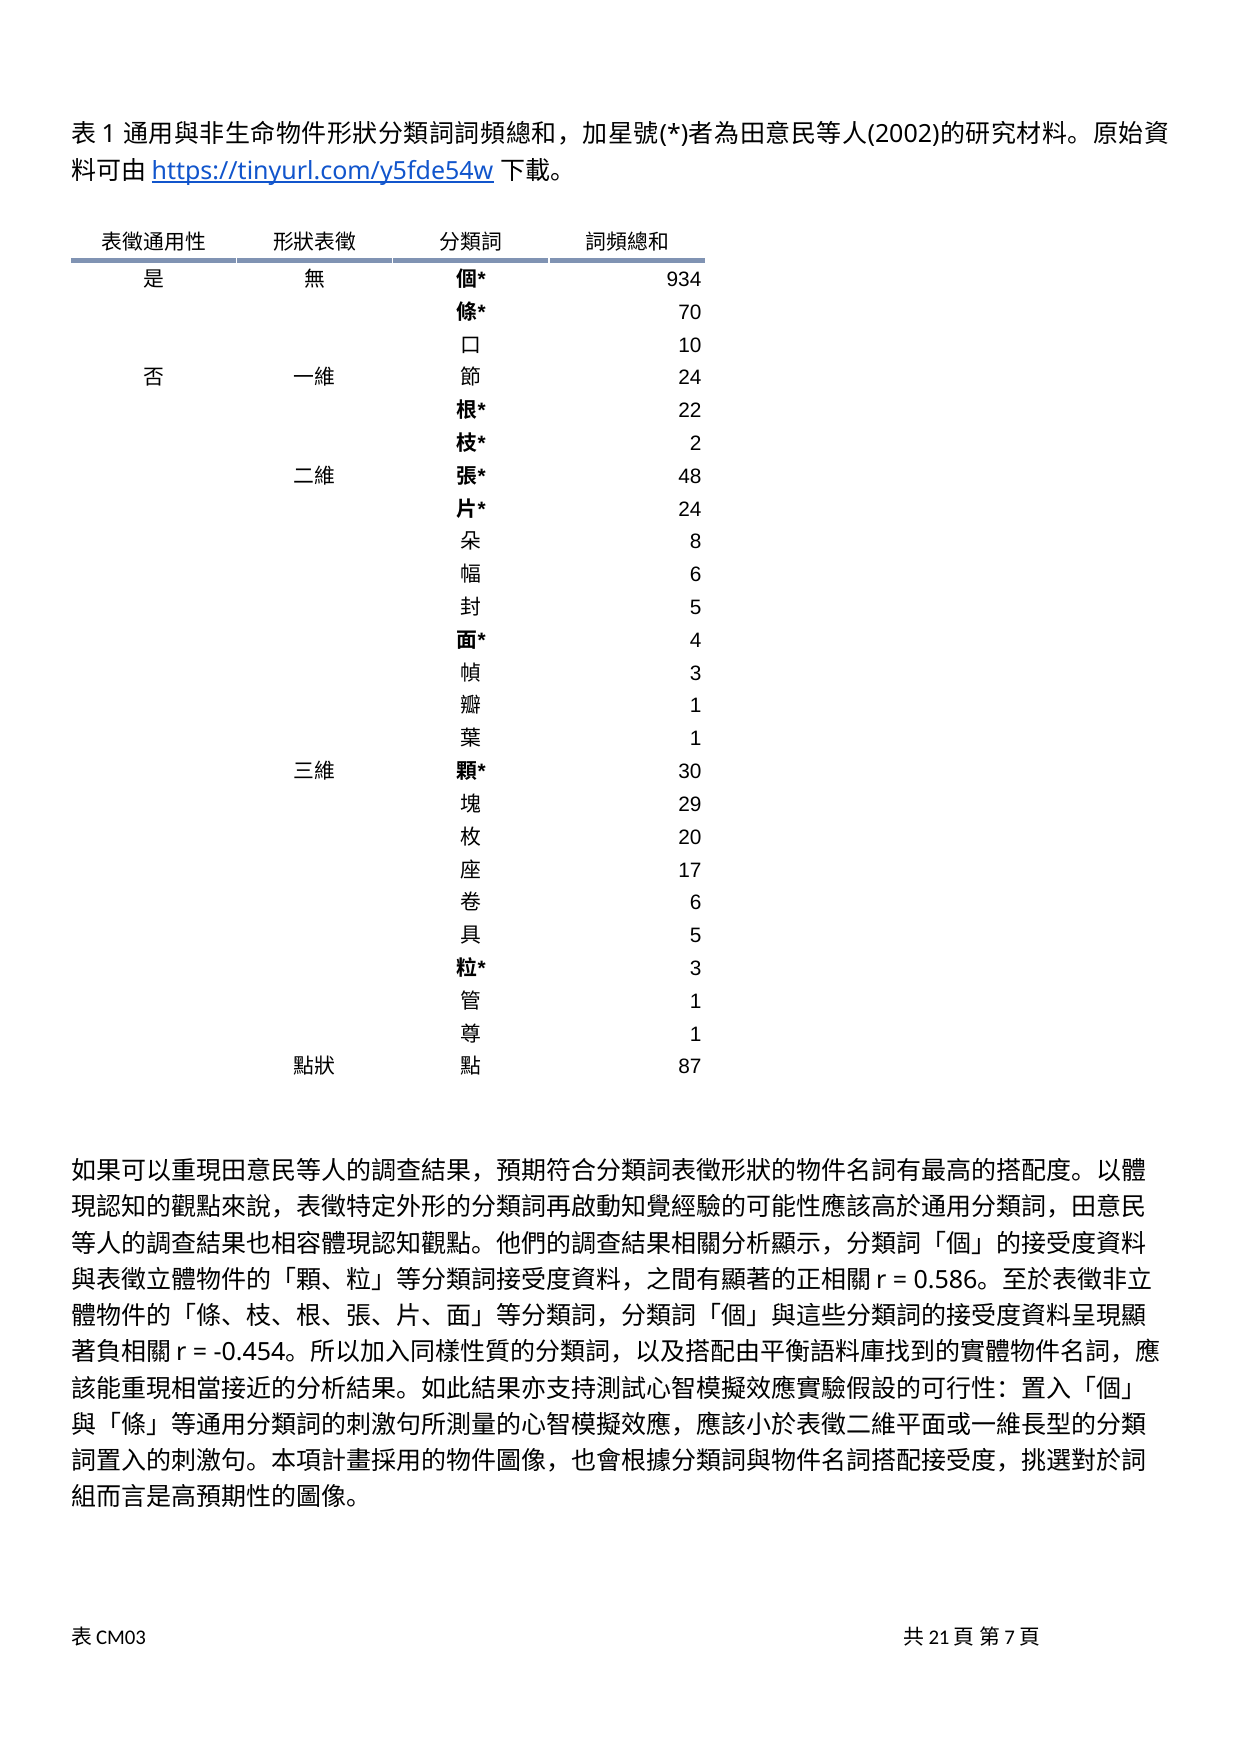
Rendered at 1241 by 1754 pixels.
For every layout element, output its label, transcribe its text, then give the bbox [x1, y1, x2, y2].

table_cell 30 [550, 754, 705, 787]
table_cell 3 [550, 951, 705, 984]
table_cell [237, 623, 392, 656]
table_cell 尊 [393, 1017, 548, 1049]
table_cell 片* [393, 492, 548, 524]
table_cell 1 [550, 1017, 705, 1049]
table_cell 顆* [393, 754, 548, 787]
table_cell 17 [550, 853, 705, 886]
table_header 分類詞 [393, 220, 549, 258]
table_cell [237, 853, 392, 886]
table_cell 枚 [393, 820, 548, 853]
table_cell [237, 426, 392, 459]
table_cell 1 [550, 984, 705, 1017]
table_cell [237, 886, 392, 918]
table_cell 24 [550, 361, 705, 393]
table_cell 粒* [393, 951, 548, 984]
table_cell 5 [550, 590, 705, 623]
table_cell 1 [550, 721, 705, 754]
table_cell [237, 918, 392, 951]
table_cell 幀 [393, 656, 548, 689]
table_cell 934 [550, 263, 705, 295]
table_cell [71, 525, 236, 557]
table_cell [71, 1050, 236, 1082]
table_cell 29 [550, 787, 705, 820]
table_cell 幅 [393, 558, 548, 590]
text 表1 通用與非生命物件形狀分類詞詞頻總和，加星號(*)者為田意民等人(2002)的研究材料。原始資料可由 https://tinyurl.com/y5fde54w 下載。 [71, 114, 1169, 186]
table_cell [71, 721, 236, 754]
table_cell 4 [550, 623, 705, 656]
table_cell [71, 689, 236, 721]
table_cell [71, 393, 236, 426]
table_cell 70 [550, 295, 705, 328]
table_cell [237, 590, 392, 623]
table_cell 24 [550, 492, 705, 524]
table_cell 6 [550, 886, 705, 918]
table_header 表徵通用性 [71, 220, 236, 258]
table_cell [71, 754, 236, 787]
table_cell 枝* [393, 426, 548, 459]
table_cell 張* [393, 459, 548, 492]
table_cell [237, 656, 392, 689]
table_cell 面* [393, 623, 548, 656]
table_cell [71, 328, 236, 361]
table_cell 瓣 [393, 689, 548, 721]
table_cell [71, 918, 236, 951]
table_cell 無 [237, 263, 392, 295]
table_cell 封 [393, 590, 548, 623]
table_cell 管 [393, 984, 548, 1017]
table_cell [71, 1017, 236, 1049]
table_cell [237, 492, 392, 524]
table_cell [237, 525, 392, 557]
table_cell 2 [550, 426, 705, 459]
table_cell 1 [550, 689, 705, 721]
table_cell 葉 [393, 721, 548, 754]
table_cell [71, 590, 236, 623]
table_cell [71, 787, 236, 820]
table_cell 口 [393, 328, 548, 361]
table_cell 48 [550, 459, 705, 492]
table_cell [237, 984, 392, 1017]
table_cell [71, 656, 236, 689]
table_cell 根* [393, 393, 548, 426]
table_header 形狀表徵 [236, 220, 393, 258]
table_cell 20 [550, 820, 705, 853]
table_cell 塊 [393, 787, 548, 820]
table_cell [71, 853, 236, 886]
table_cell [237, 328, 392, 361]
table_cell 一維 [237, 361, 392, 393]
table_cell [71, 295, 236, 328]
table_cell 是 [71, 263, 236, 295]
table_cell 二維 [237, 459, 392, 492]
table_cell [237, 1017, 392, 1049]
table_cell 否 [71, 361, 236, 393]
table_cell 節 [393, 361, 548, 393]
table_cell [71, 951, 236, 984]
table_cell [71, 984, 236, 1017]
text 如果可以重現田意民等人的調查結果，預期符合分類詞表徵形狀的物件名詞有最高的搭配度。以體現認知的觀點來說，表徵特定外形的分類詞再啟動知覺經驗的可能性應該高於通用分類詞，田意民等人的調查結果也相容體現認知觀點。他們的調查結果相關分析顯示，分類詞「個」的接受度資料與表徵立體物件的「顆、粒」等分類詞接受度資料，之間有顯著的正相關r = 0.586。至於表徵非立體物件的「條、枝、根、張、片、面」等分類詞，分類詞「個」與這些分類詞的接受度資料呈現顯著負相關r = -0.454。所以加入同樣性質的分類詞，以及搭配由平衡語料庫找到的實體物件名詞，應該能重現相當接近的分析結果。如此結果亦支持測試心智模擬效應實驗假設的可行性：置入「個」與「條」等通用分類詞的刺激句所測量的心智模擬效應，應該小於表徵二維平面或一維長型的分類詞置入的刺激句。本項計畫採用的物件圖像，也會根據分類詞與物件名詞搭配接受度，挑選對於詞組而言是高預期性的圖像。 [71, 1151, 1169, 1513]
table_cell [71, 886, 236, 918]
table_cell [71, 492, 236, 524]
table_cell 條* [393, 295, 548, 328]
table_cell [237, 295, 392, 328]
table_cell 卷 [393, 886, 548, 918]
table_cell [237, 951, 392, 984]
table_cell 87 [550, 1050, 705, 1082]
table_cell 點 [393, 1050, 548, 1082]
table_cell [237, 787, 392, 820]
table_cell 座 [393, 853, 548, 886]
table_cell [237, 558, 392, 590]
table_cell 朵 [393, 525, 548, 557]
table_cell [237, 393, 392, 426]
table_header 詞頻總和 [549, 220, 705, 258]
table_cell [71, 426, 236, 459]
table_cell 三維 [237, 754, 392, 787]
table_cell 個* [393, 263, 548, 295]
table_cell 具 [393, 918, 548, 951]
table_cell 8 [550, 525, 705, 557]
table_cell 22 [550, 393, 705, 426]
table_cell 10 [550, 328, 705, 361]
table_cell [71, 623, 236, 656]
table_cell [71, 459, 236, 492]
table_cell 3 [550, 656, 705, 689]
table_cell 點狀 [237, 1050, 392, 1082]
table_cell 6 [550, 558, 705, 590]
table_cell [237, 689, 392, 721]
table_cell [71, 820, 236, 853]
table_cell [71, 558, 236, 590]
table_cell 5 [550, 918, 705, 951]
table_cell [237, 721, 392, 754]
table_cell [237, 820, 392, 853]
